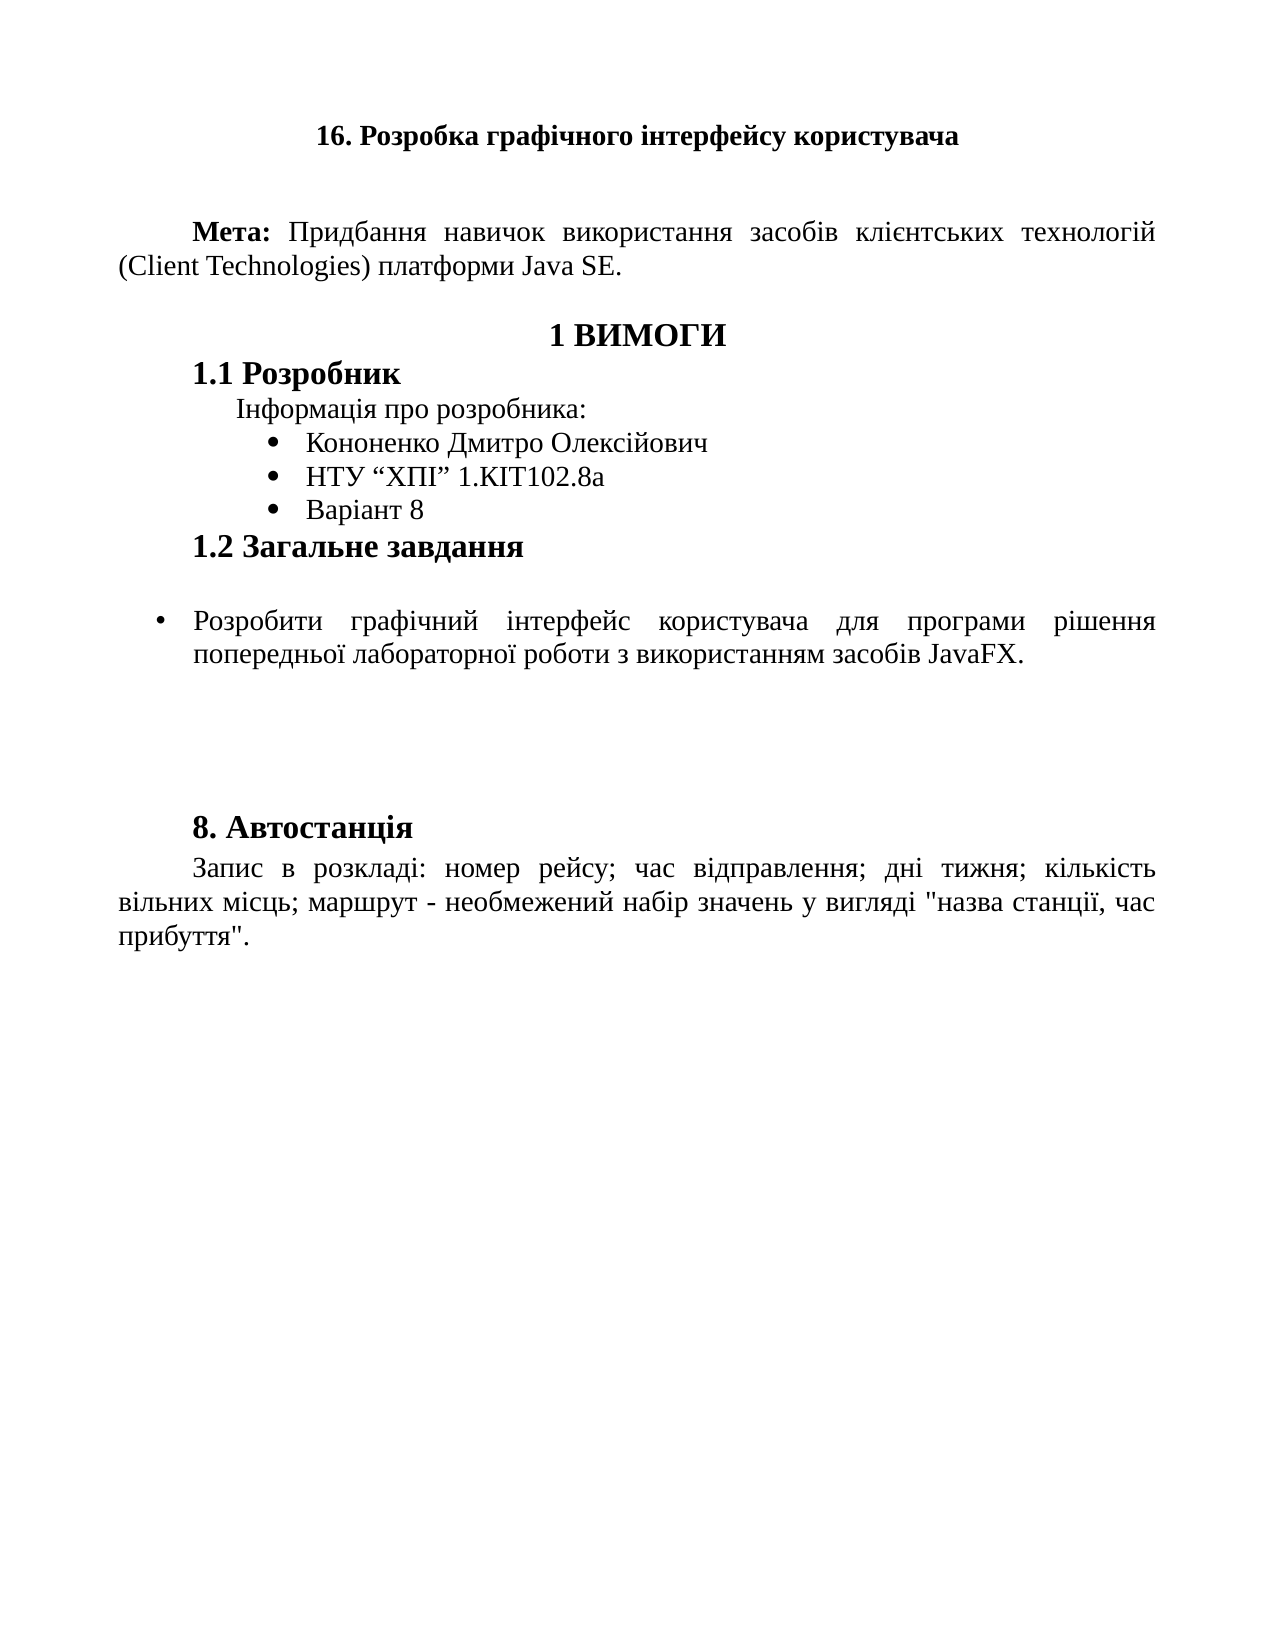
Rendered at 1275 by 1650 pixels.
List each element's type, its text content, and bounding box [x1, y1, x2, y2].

list Варіант 8 [268, 492, 1157, 526]
text 1 ВИМОГИ [118, 281, 1157, 353]
text 8. Автостанція [118, 807, 1157, 846]
text Інформація про розробника: [118, 392, 1157, 425]
text 1.2 Загальне завдання [192, 526, 1157, 564]
text Запис в розкладі: номер рейсу; час відправлення; дні тижня; кількість вільних місць; маршрут - необмежений набір значень у вигляді "назва станції, час прибуття". [118, 846, 1157, 951]
list Кононенко Дмитро Олексійович [268, 425, 1157, 459]
list Розробити графічний інтерфейс користувача для програми рішення попередньої лабораторної роботи з використанням засобів JavaFX. [156, 603, 1157, 670]
text Мета: Придбання навичок використання засобів клієнтських технологій (Client Technologies) платформи Java SE. [118, 214, 1157, 281]
text 1.1 Розробник [118, 353, 1157, 392]
list НТУ “ХПІ” 1.КІТ102.8а [268, 459, 1157, 492]
subtitle 16. Розробка графічного інтерфейсу користувача [118, 118, 1157, 152]
